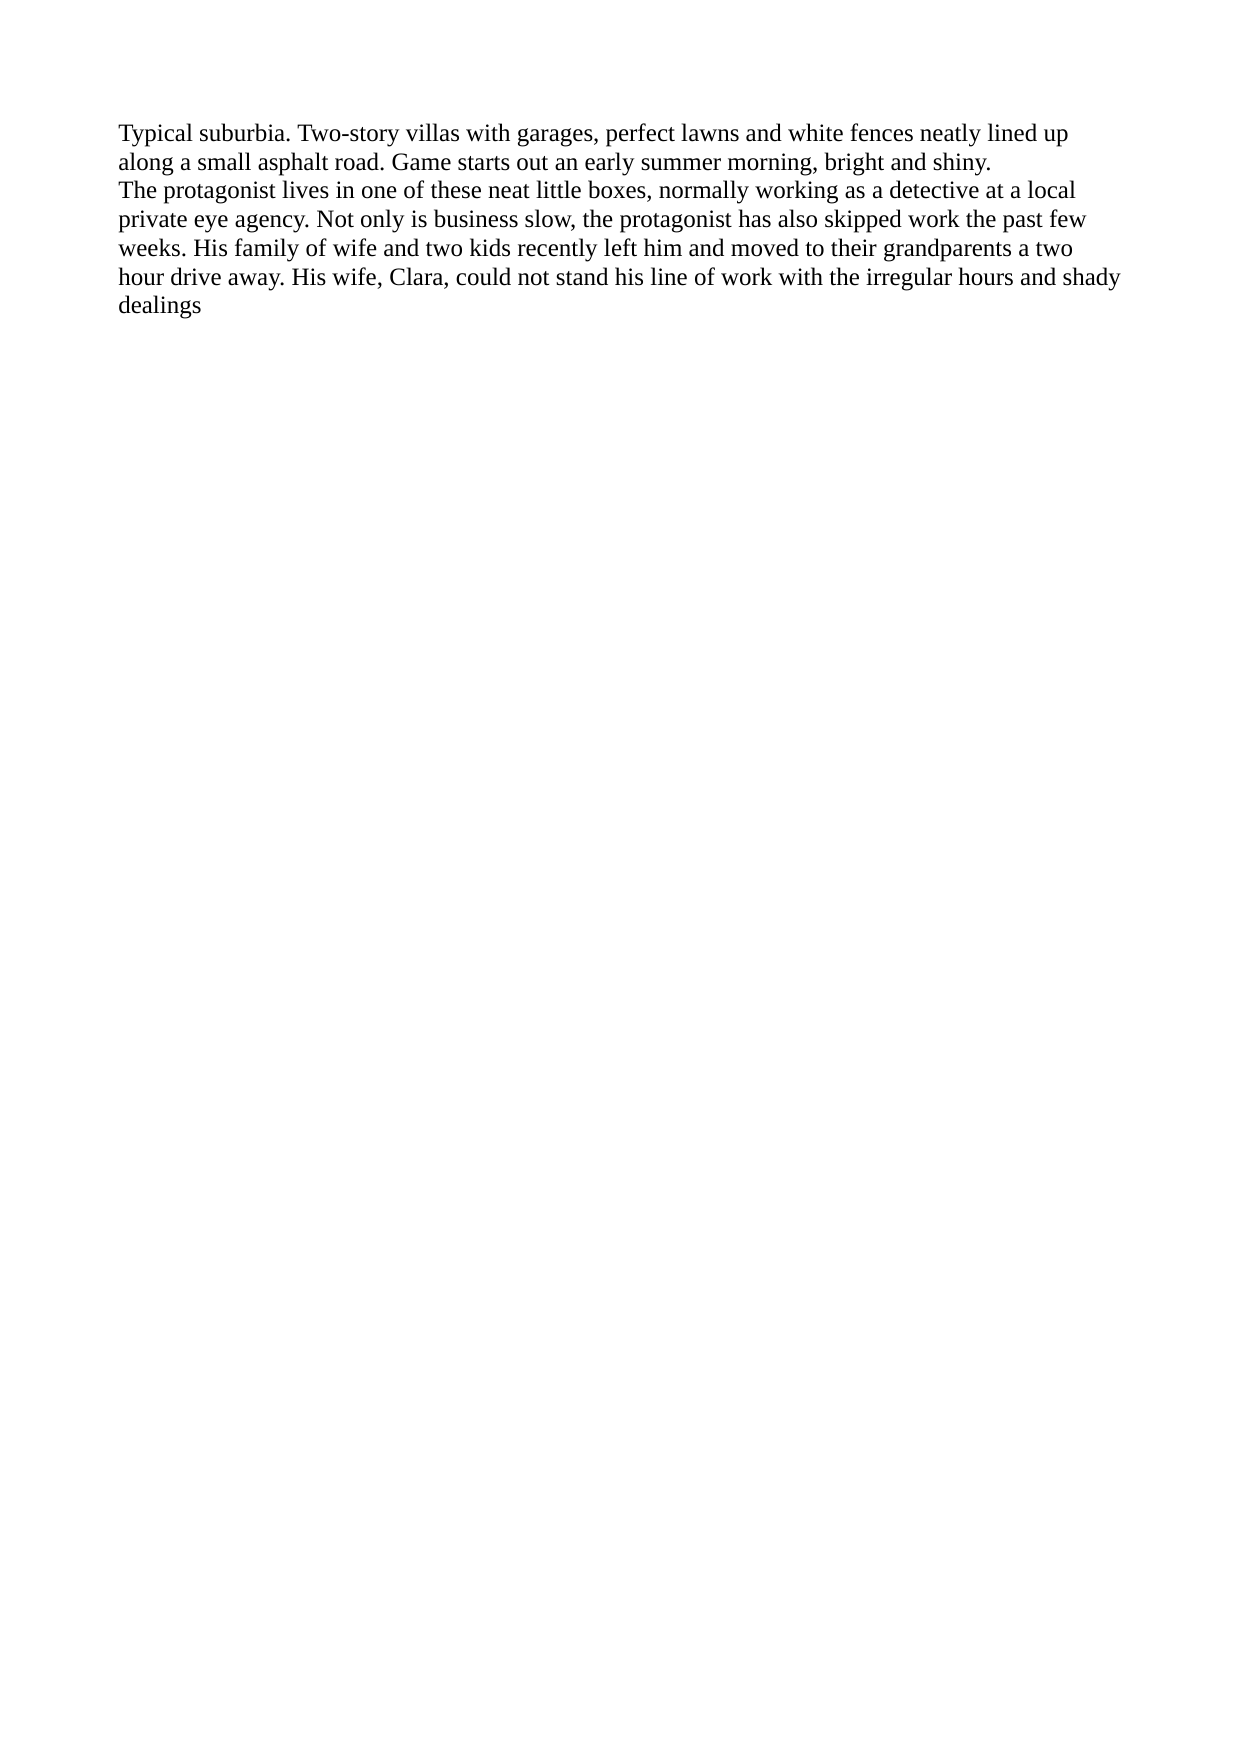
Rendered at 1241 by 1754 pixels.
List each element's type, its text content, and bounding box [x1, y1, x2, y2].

text The protagonist lives in one of these neat little boxes, normally working as a detective at a local private eye agency. Not only is business slow, the protagonist has also skipped work the past few weeks. His family of wife and two kids recently left him and moved to their grandparents a two hour drive away. His wife, Clara, could not stand his line of work with the irregular hours and shady dealings [118, 176, 1122, 319]
text Typical suburbia. Two-story villas with garages, perfect lawns and white fences neatly lined up along a small asphalt road. Game starts out an early summer morning, bright and shiny. [118, 118, 1122, 176]
